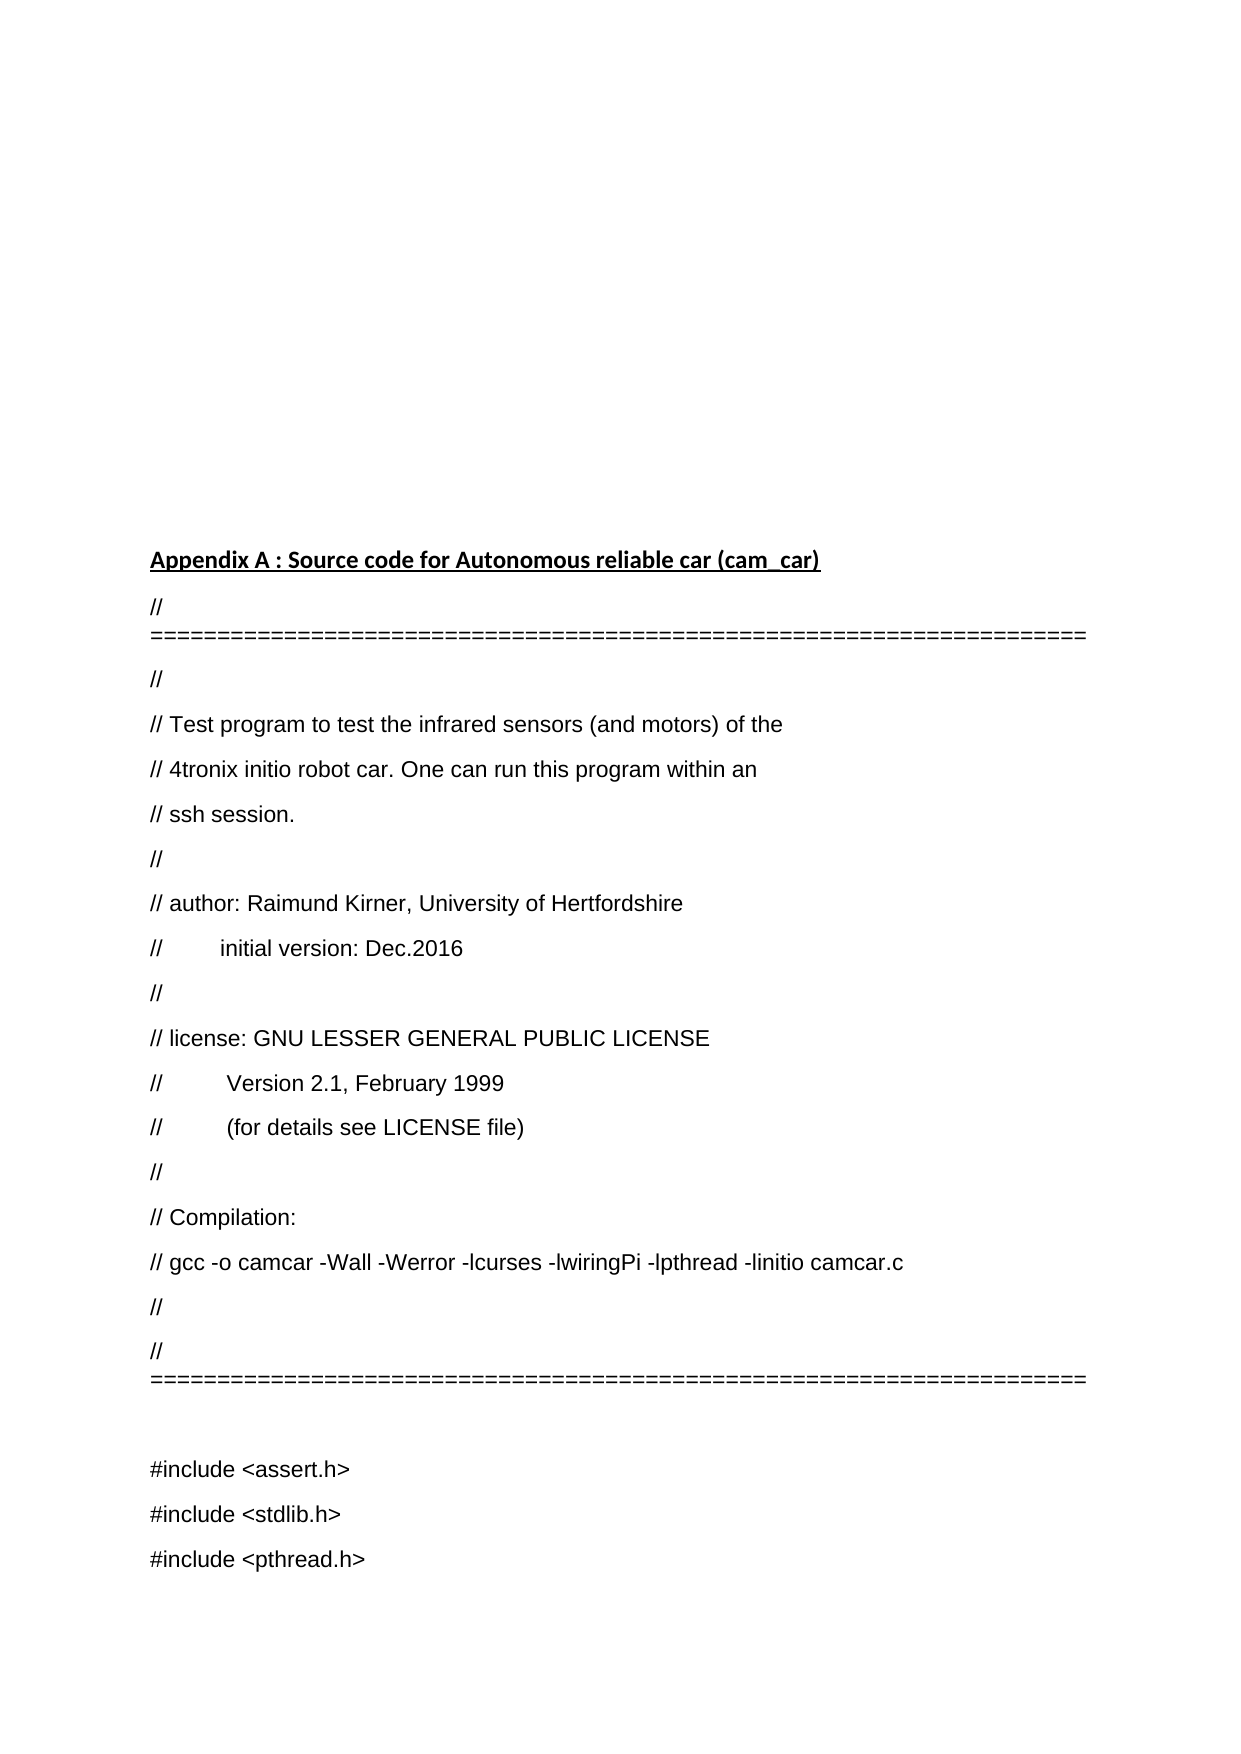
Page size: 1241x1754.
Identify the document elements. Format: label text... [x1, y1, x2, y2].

text #include <pthread.h> [150, 1546, 1090, 1572]
text // initial version: Dec.2016 [150, 935, 1090, 961]
text #include <assert.h> [150, 1456, 1090, 1482]
text // (for details see LICENSE file) [150, 1114, 1090, 1141]
text // [150, 980, 1090, 1006]
text // Version 2.1, February 1999 [150, 1069, 1090, 1096]
text Appendix A : Source code for Autonomous reliable car (cam_car) [150, 544, 1090, 575]
text //====================================================================== [150, 1338, 1090, 1393]
text #include <stdlib.h> [150, 1501, 1090, 1527]
text // Compilation: [150, 1204, 1090, 1230]
text // [150, 1293, 1090, 1320]
text // gcc -o camcar -Wall -Werror -lcurses -lwiringPi -lpthread -linitio camcar.c [150, 1249, 1090, 1275]
text //====================================================================== [150, 593, 1090, 648]
text // [150, 1159, 1090, 1185]
text // ssh session. [150, 801, 1090, 827]
text // author: Raimund Kirner, University of Hertfordshire [150, 890, 1090, 917]
text // [150, 666, 1090, 693]
text // license: GNU LESSER GENERAL PUBLIC LICENSE [150, 1025, 1090, 1051]
text // 4tronix initio robot car. One can run this program within an [150, 756, 1090, 782]
text // [150, 846, 1090, 872]
text // Test program to test the infrared sensors (and motors) of the [150, 711, 1090, 737]
